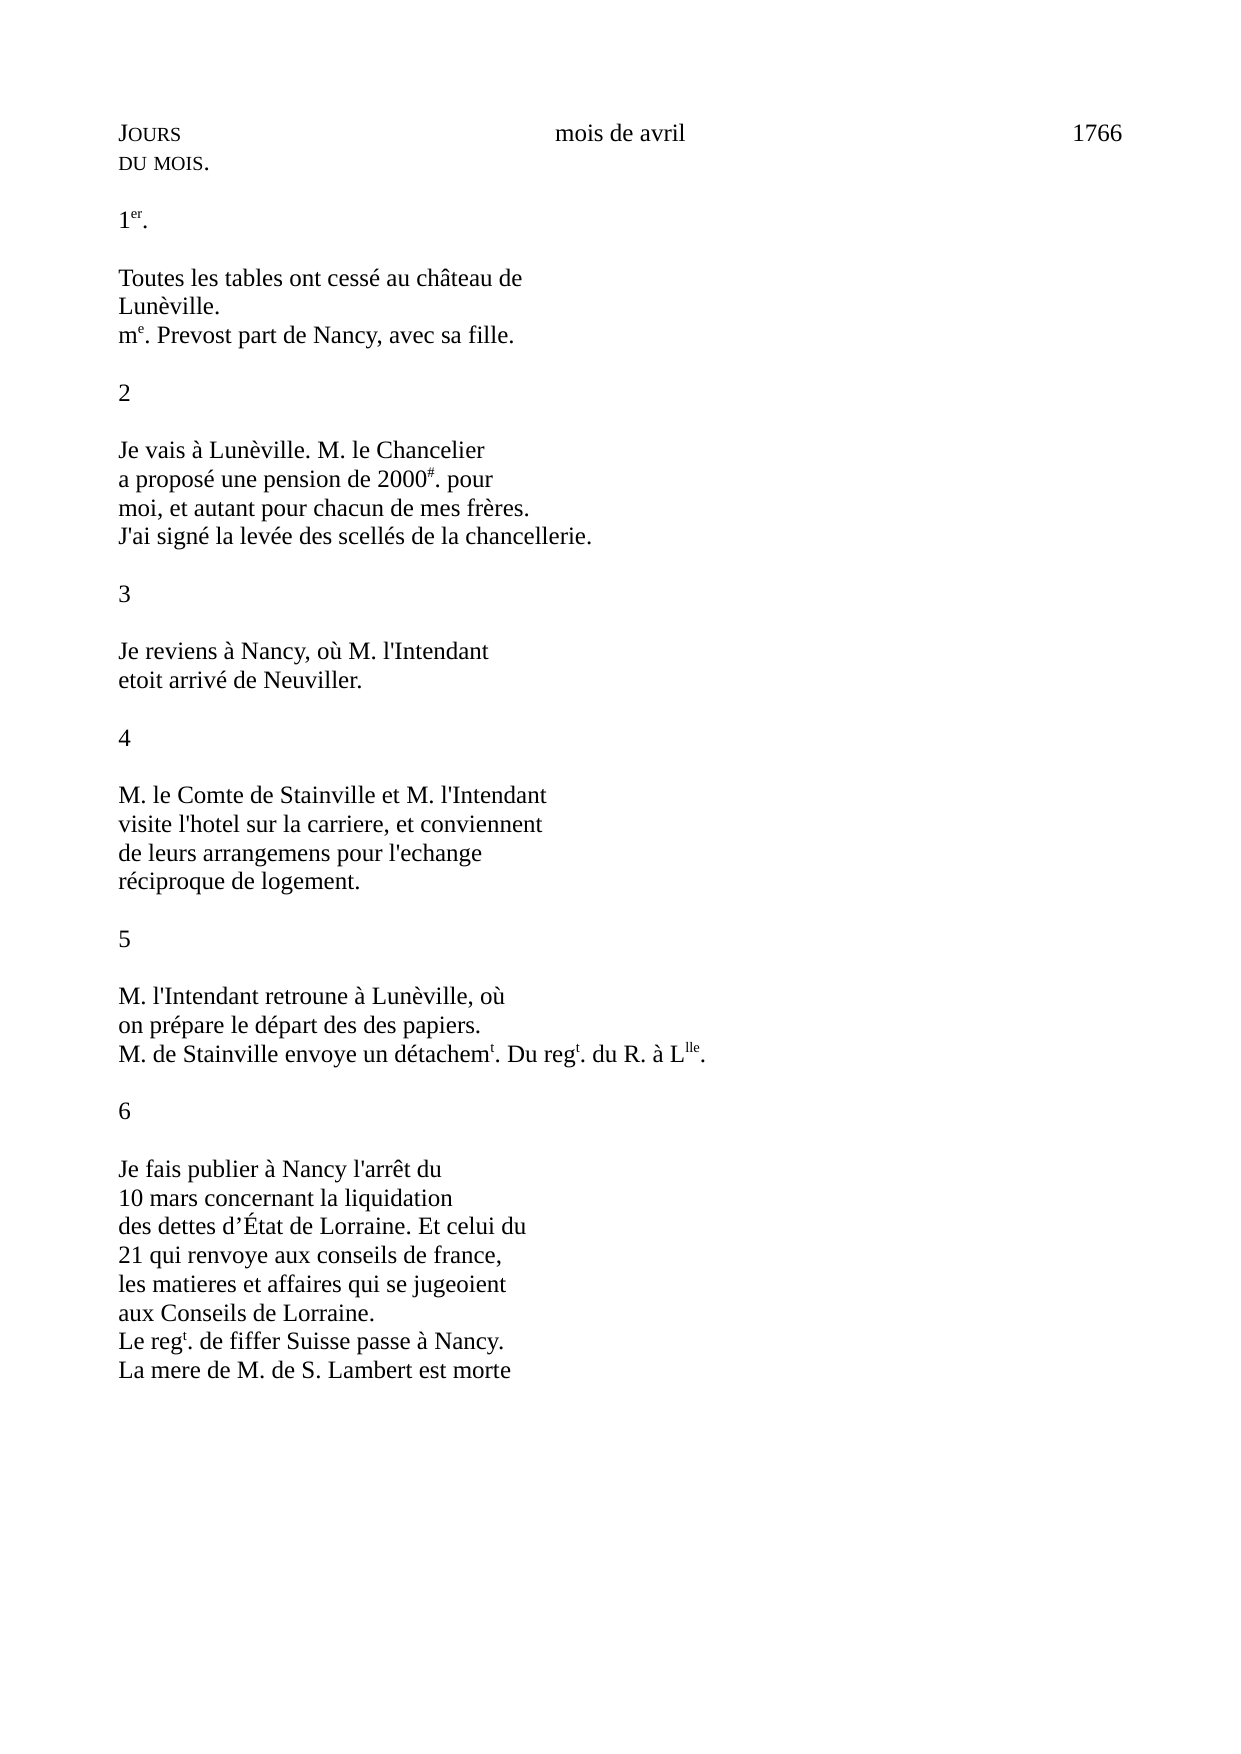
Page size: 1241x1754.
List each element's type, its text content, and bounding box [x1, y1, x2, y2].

text 4 M. le Comte de Stainville et M. l'Intendant visite l'hotel sur la carriere, et conviennent de leurs arrangemens pour l'echange réciproque de logement. [118, 723, 1122, 895]
text me. Prevost part de Nancy, avec sa fille. [118, 320, 1122, 349]
text M. de Stainville envoye un détachemt. Du regt. du R. à Llle. [118, 1039, 1122, 1068]
text La mere de M. de S. Lambert est morte [118, 1355, 1122, 1413]
text J'ai signé la levée des scellés de la chancellerie. [118, 521, 1122, 550]
text 6 Je fais publier à Nancy l'arrêt du 10 mars concernant la liquidation des dettes d’État de Lorraine. Et celui du 21 qui renvoye aux conseils de france, les matieres et affaires qui se jugeoient aux Conseils de Lorraine. [118, 1096, 1122, 1326]
text Le regt. de fiffer Suisse passe à Nancy. [118, 1326, 1122, 1355]
text 3 Je reviens à Nancy, où M. l'Intendant etoit arrivé de Neuviller. [118, 579, 1122, 694]
text 1er. Toutes les tables ont cessé au château de Lunèville. [118, 205, 1122, 320]
text 2 Je vais à Lunèville. M. le Chancelier a proposé une pension de 2000#. pour moi, et autant pour chacun de mes frères. [118, 378, 1122, 521]
text 5 M. l'Intendant retroune à Lunèville, où on prépare le départ des des papiers. [118, 924, 1122, 1039]
